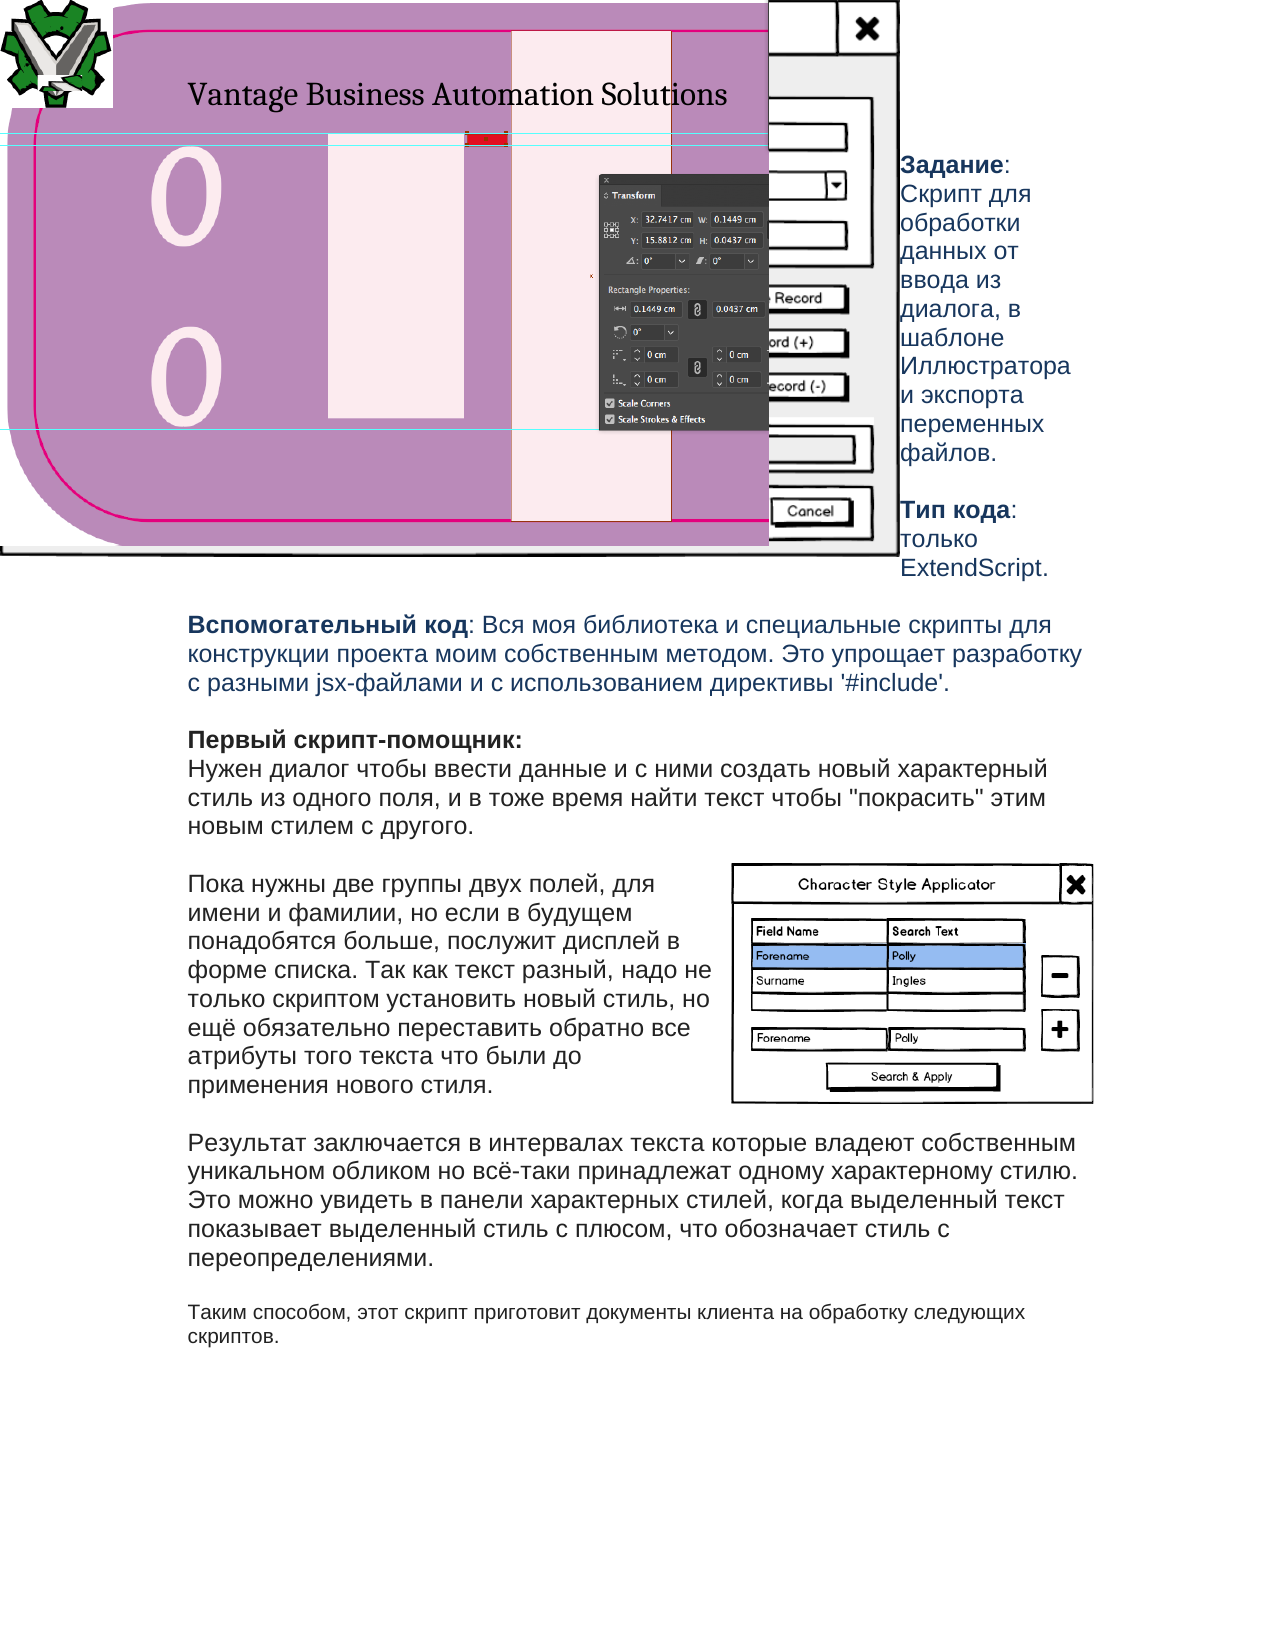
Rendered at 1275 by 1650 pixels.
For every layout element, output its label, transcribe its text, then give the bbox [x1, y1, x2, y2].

text Задание: Cкрипт для обработки данных от ввода из диалога, в шаблоне Иллюстратора и экспорта переменных файлов. [900, 150, 1087, 495]
text Тип кода: только ExtendScript. [187, 495, 1087, 581]
text Первый скрипт-помощник: [187, 725, 1087, 754]
text Вспомогательный код: Вся моя библиотека и специальные скрипты для конструкции проекта моим собственным методом. Это упрощает разработку с разными jsx-файлами и с использованием директивы '#include'. [187, 581, 1087, 696]
text Нужен диалог чтобы ввести данные и с ними создать новый характерный стиль из одного поля, и в тоже время найти текст чтобы "покрасить" этим новым стилем с другого. Пока нужны две группы двух полей, для имени и фамилии, но если в будущем понадобятся больше, послужит дисплей в форме списка. Так как текст разный, надо не только скриптом установить новый стиль, но ещё обязательно переставить обратно все атрибуты того текста что были до применения нового стиля. Результат заключается в интервалах текста которые владеют собственным уникальном обликом но всё-таки принадлежат одному характерному стилю. Это можно увидеть в панели характерных стилей, когда выделенный текст показывает выделенный стиль с плюсом, что обозначает стиль с переопределениями. Таким способом, этот скрипт приготовит документы клиента на обработку следующих скриптов. [187, 754, 1087, 1348]
picture [0, 0, 900, 557]
picture [731, 863, 1094, 1104]
